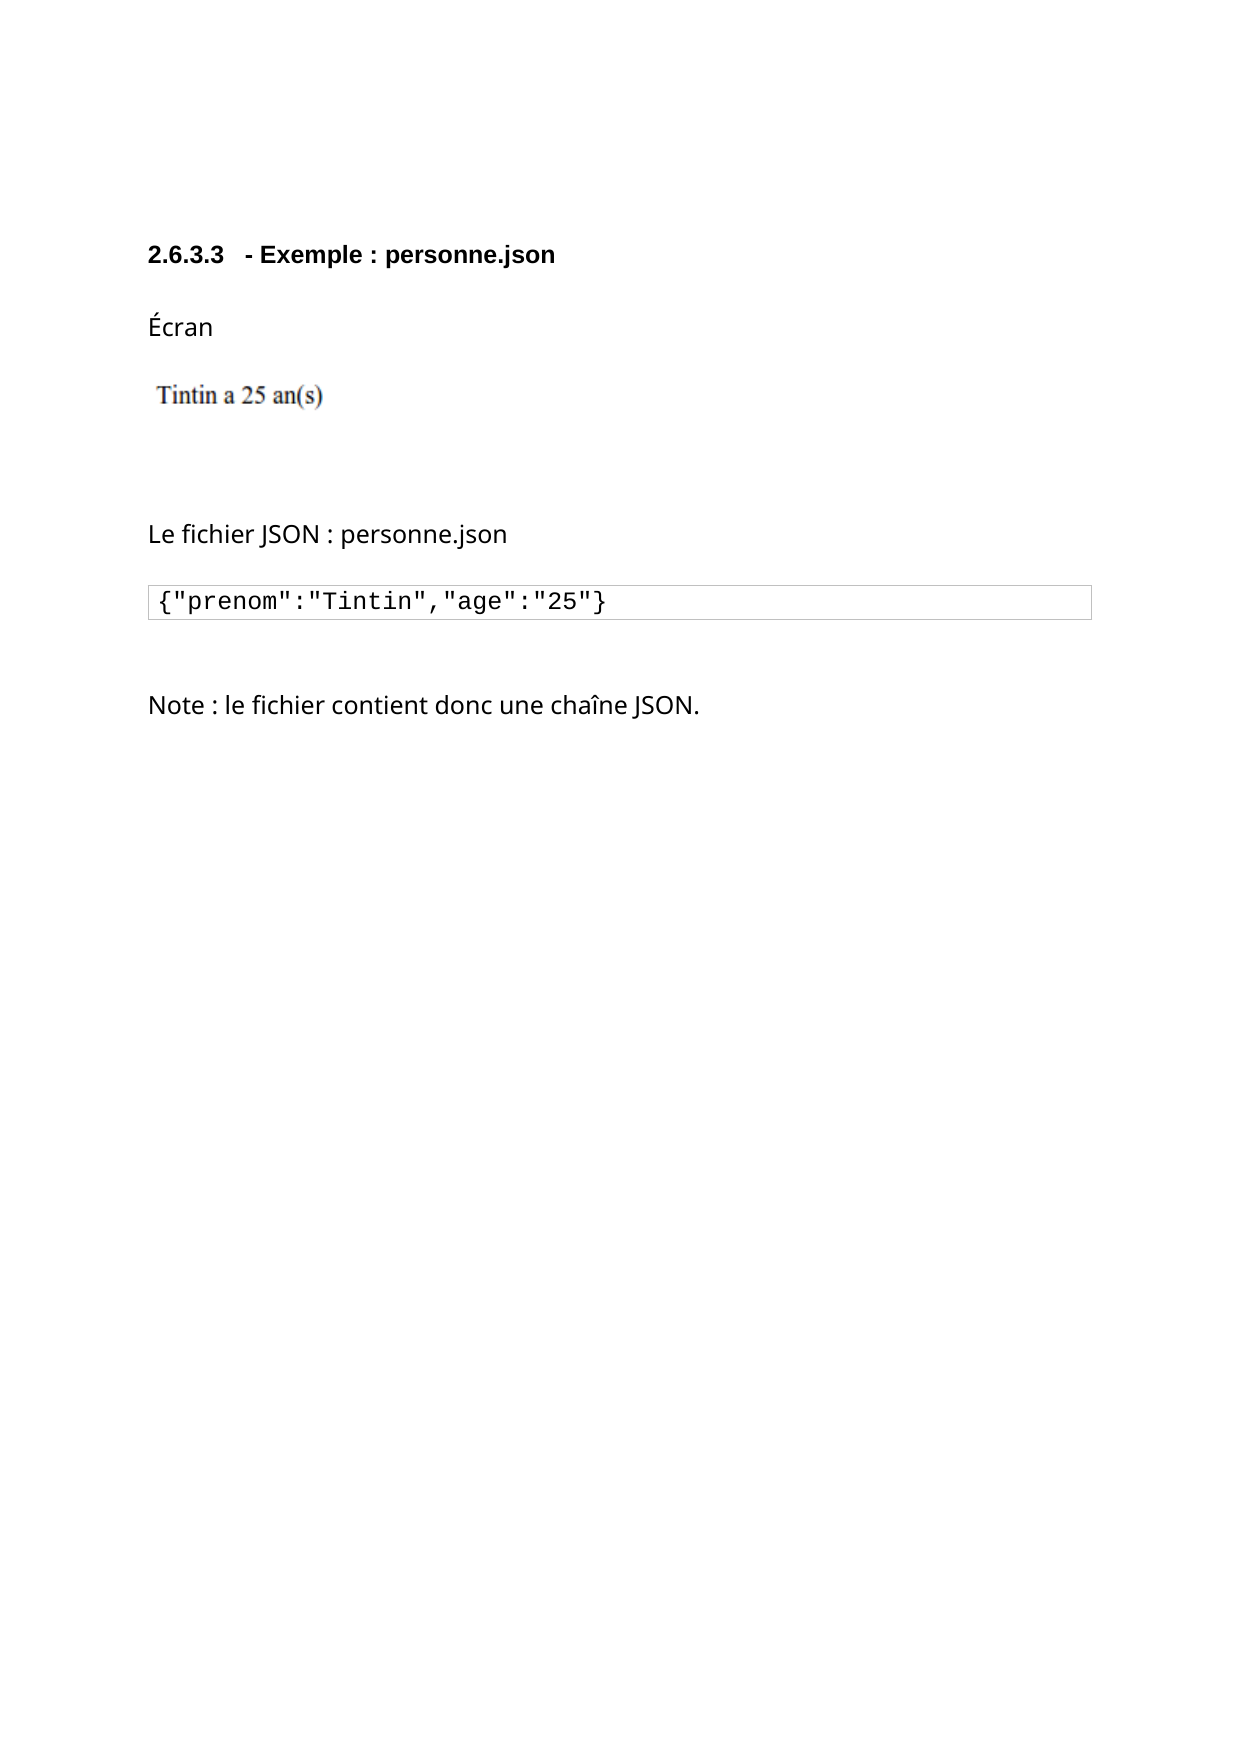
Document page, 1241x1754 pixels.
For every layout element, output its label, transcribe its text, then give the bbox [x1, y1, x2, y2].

text Écran [148, 309, 1092, 343]
text Note : le fichier contient donc une chaîne JSON. [148, 688, 1092, 722]
text Le fichier JSON : personne.json [148, 517, 1092, 551]
subtitle - Exemple : personne.json [148, 240, 1092, 269]
text {"prenom":"Tintin","age":"25"} [149, 586, 1091, 619]
picture [147, 377, 337, 415]
